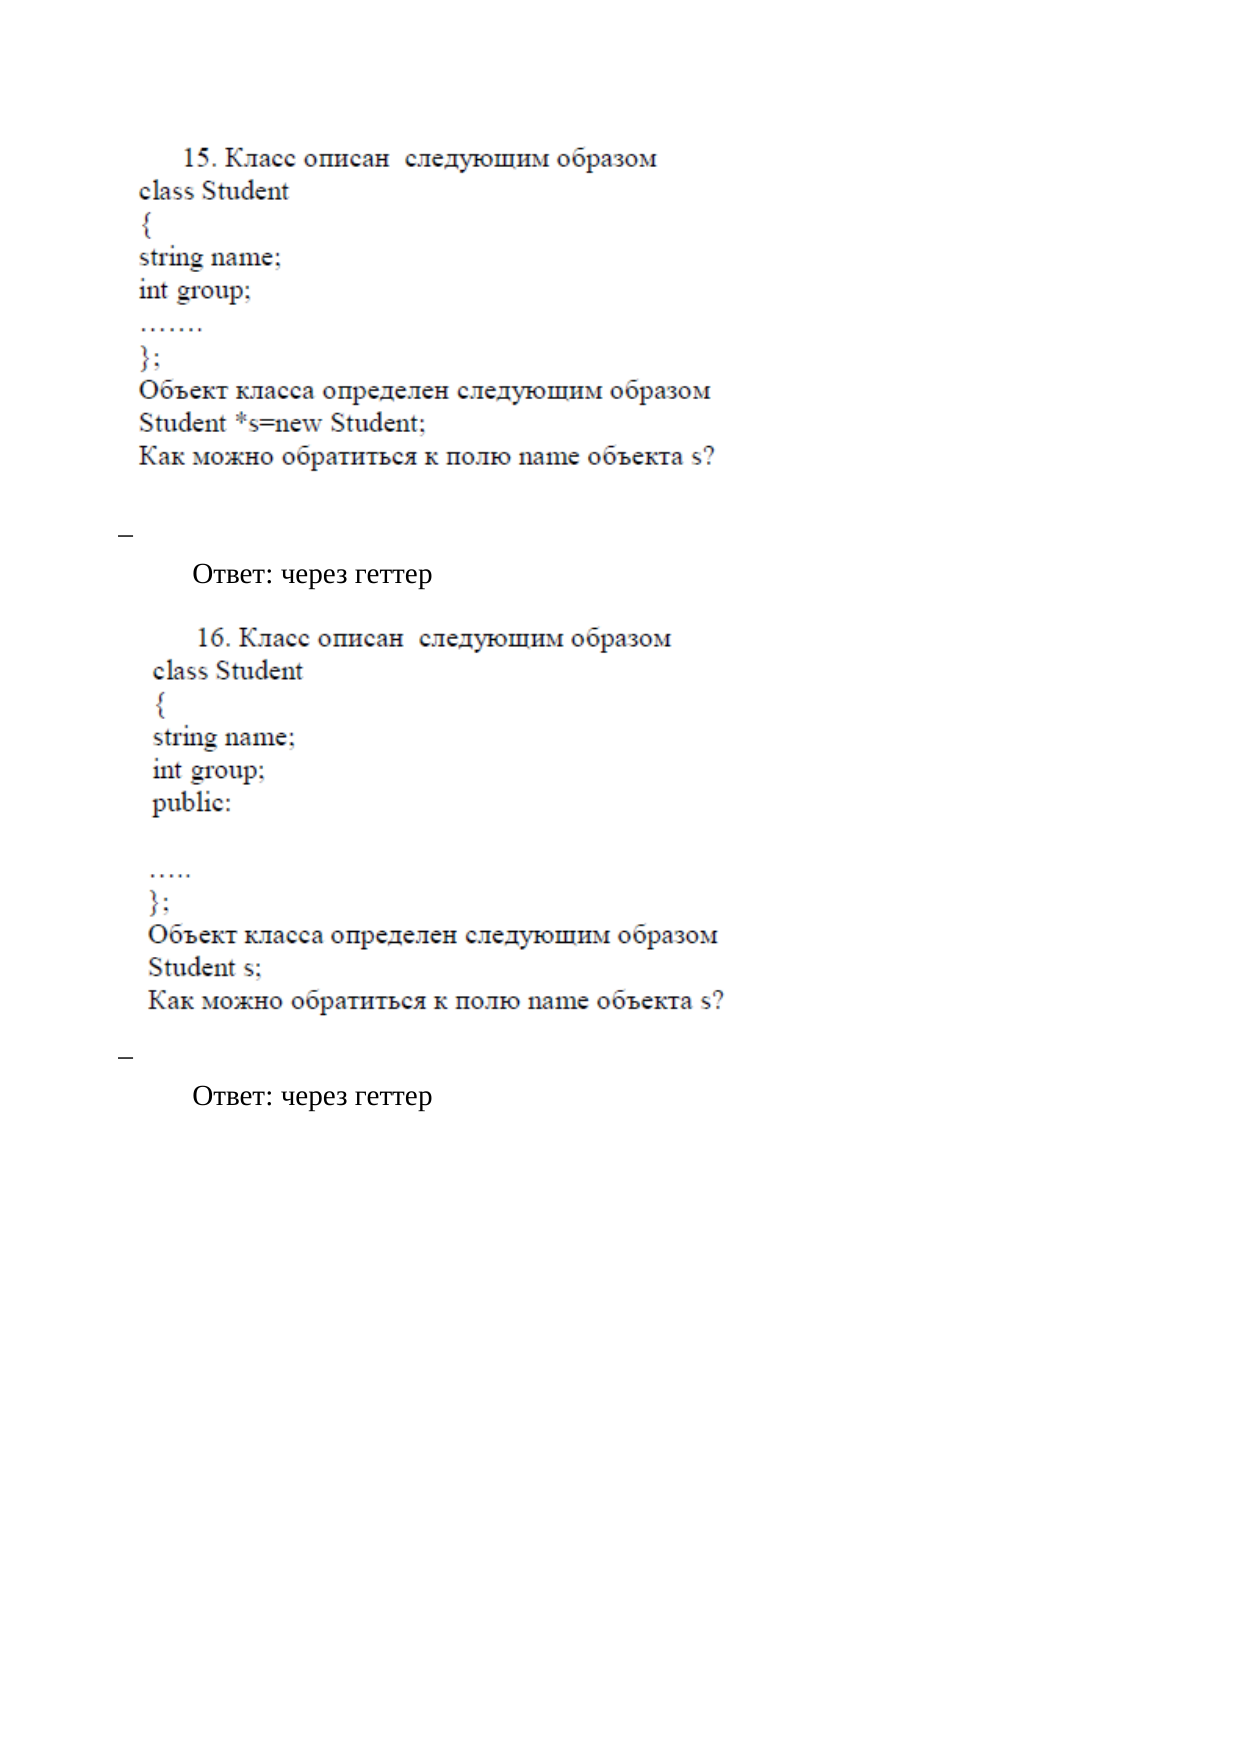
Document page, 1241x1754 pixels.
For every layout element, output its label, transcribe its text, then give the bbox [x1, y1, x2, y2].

picture [127, 123, 767, 490]
picture [133, 606, 747, 846]
text _ [118, 118, 1122, 539]
text _ [118, 607, 1122, 1061]
text Ответ: через геттер [118, 556, 1122, 590]
text Ответ: через геттер [118, 1078, 1122, 1112]
picture [133, 848, 806, 1028]
